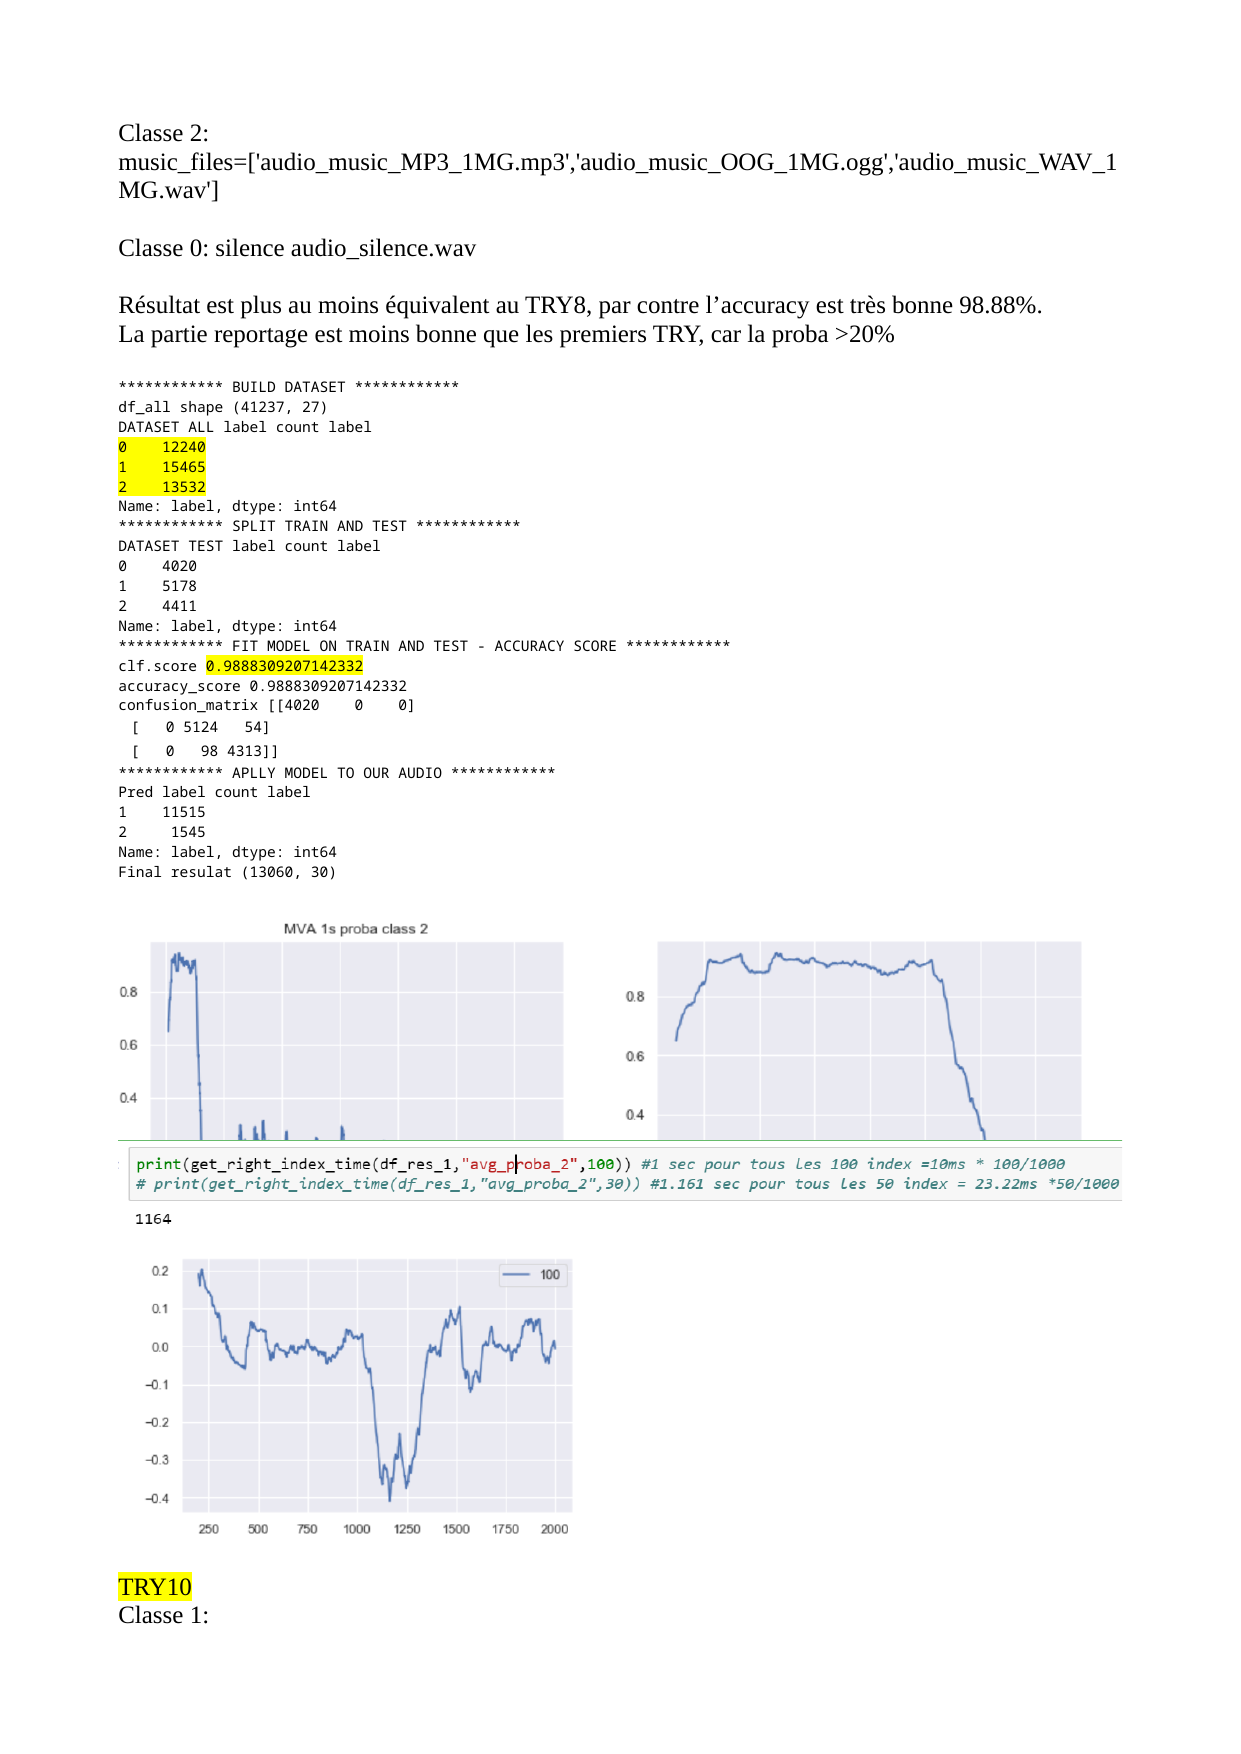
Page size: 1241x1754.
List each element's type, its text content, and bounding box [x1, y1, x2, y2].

text ************ BUILD DATASET ************ [118, 377, 1122, 397]
text [ 0 5124 54] [118, 715, 1122, 739]
picture [112, 914, 1123, 1543]
text 2 1545 [118, 822, 1122, 842]
text 1 15465 [118, 456, 1122, 476]
text [ 0 98 4313]] [118, 739, 1122, 762]
text 2 4411 [118, 596, 1122, 616]
text ************ SPLIT TRAIN AND TEST ************ [118, 516, 1122, 536]
text TRY10 [118, 1572, 1122, 1601]
text Final resulat (13060, 30) [118, 862, 1122, 882]
text DATASET TEST label count label [118, 536, 1122, 556]
text 0 12240 [118, 437, 1122, 456]
text La partie reportage est moins bonne que les premiers TRY, car la proba >20% [118, 319, 1122, 348]
text Résultat est plus au moins équivalent au TRY8, par contre l’accuracy est très bonne 98.88%. [118, 291, 1122, 319]
text Pred label count label [118, 782, 1122, 802]
text Classe 1: [118, 1601, 1122, 1629]
text 2 13532 [118, 476, 1122, 496]
text 1 5178 [118, 576, 1122, 596]
text DATASET ALL label count label [118, 417, 1122, 437]
text ************ FIT MODEL ON TRAIN AND TEST - ACCURACY SCORE ************ [118, 636, 1122, 655]
text ************ APLLY MODEL TO OUR AUDIO ************ [118, 762, 1122, 782]
text Classe 0: silence audio_silence.wav [118, 233, 1122, 262]
text accuracy_score 0.9888309207142332 [118, 675, 1122, 695]
text 0 4020 [118, 556, 1122, 576]
text 1 11515 [118, 802, 1122, 822]
text Name: label, dtype: int64 [118, 616, 1122, 636]
text confusion_matrix [[4020 0 0] [118, 695, 1122, 715]
text Classe 2: music_files=['audio_music_MP3_1MG.mp3','audio_music_OOG_1MG.ogg','audio_music_WAV_1MG.wav'] [118, 118, 1122, 204]
text Name: label, dtype: int64 [118, 842, 1122, 862]
text clf.score 0.9888309207142332 [118, 655, 1122, 675]
text df_all shape (41237, 27) [118, 397, 1122, 417]
text Name: label, dtype: int64 [118, 496, 1122, 516]
